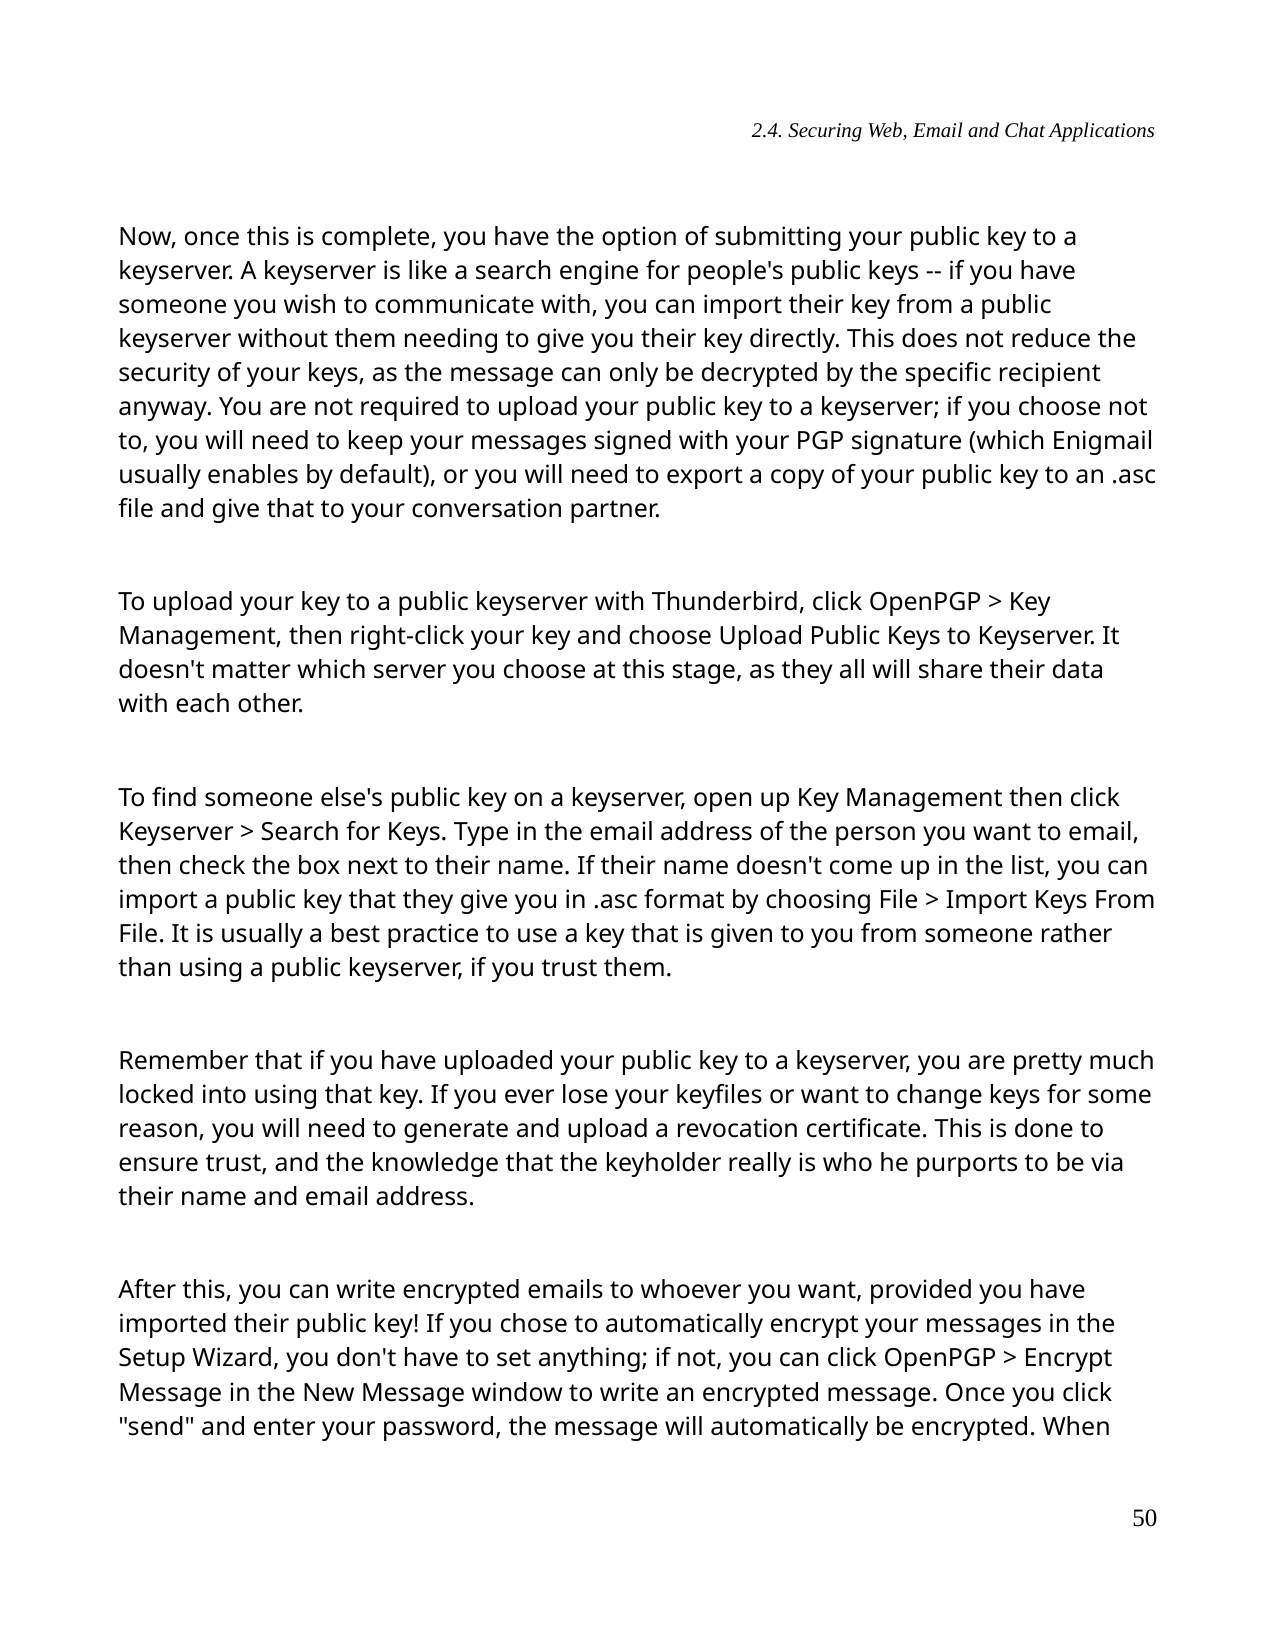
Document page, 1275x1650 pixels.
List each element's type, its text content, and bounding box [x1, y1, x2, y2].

text Remember that if you have uploaded your public key to a keyserver, you are pretty much locked into using that key. If you ever lose your keyfiles or want to change keys for some reason, you will need to generate and upload a revocation certificate. This is done to ensure trust, and the knowledge that the keyholder really is who he purports to be via their name and email address. [118, 1043, 1157, 1213]
text Now, once this is complete, you have the option of submitting your public key to a keyserver. A keyserver is like a search engine for people's public keys -- if you have someone you wish to communicate with, you can import their key from a public keyserver without them needing to give you their key directly. This does not reduce the security of your keys, as the message can only be decrypted by the specific recipient anyway. You are not required to upload your public key to a keyserver; if you choose not to, you will need to keep your messages signed with your PGP signature (which Enigmail usually enables by default), or you will need to export a copy of your public key to an .asc file and give that to your conversation partner. [118, 218, 1157, 525]
text To find someone else's public key on a keyserver, open up Key Management then click Keyserver > Search for Keys. Type in the email address of the person you want to email, then check the box next to their name. If their name doesn't come up in the list, you can import a public key that they give you in .asc format by choosing File > Import Keys From File. It is usually a best practice to use a key that is given to you from someone rather than using a public keyserver, if you trust them. [118, 779, 1157, 983]
text After this, you can write encrypted emails to whoever you want, provided you have imported their public key! If you chose to automatically encrypt your messages in the Setup Wizard, you don't have to set anything; if not, you can click OpenPGP > Encrypt Message in the New Message window to write an encrypted message. Once you click "send" and enter your password, the message will automatically be encrypted. When [118, 1272, 1157, 1442]
text To upload your key to a public keyserver with Thunderbird, click OpenPGP > Key Management, then right-click your key and choose Upload Public Keys to Keyserver. It doesn't matter which server you choose at this stage, as they all will share their data with each other. [118, 584, 1157, 720]
